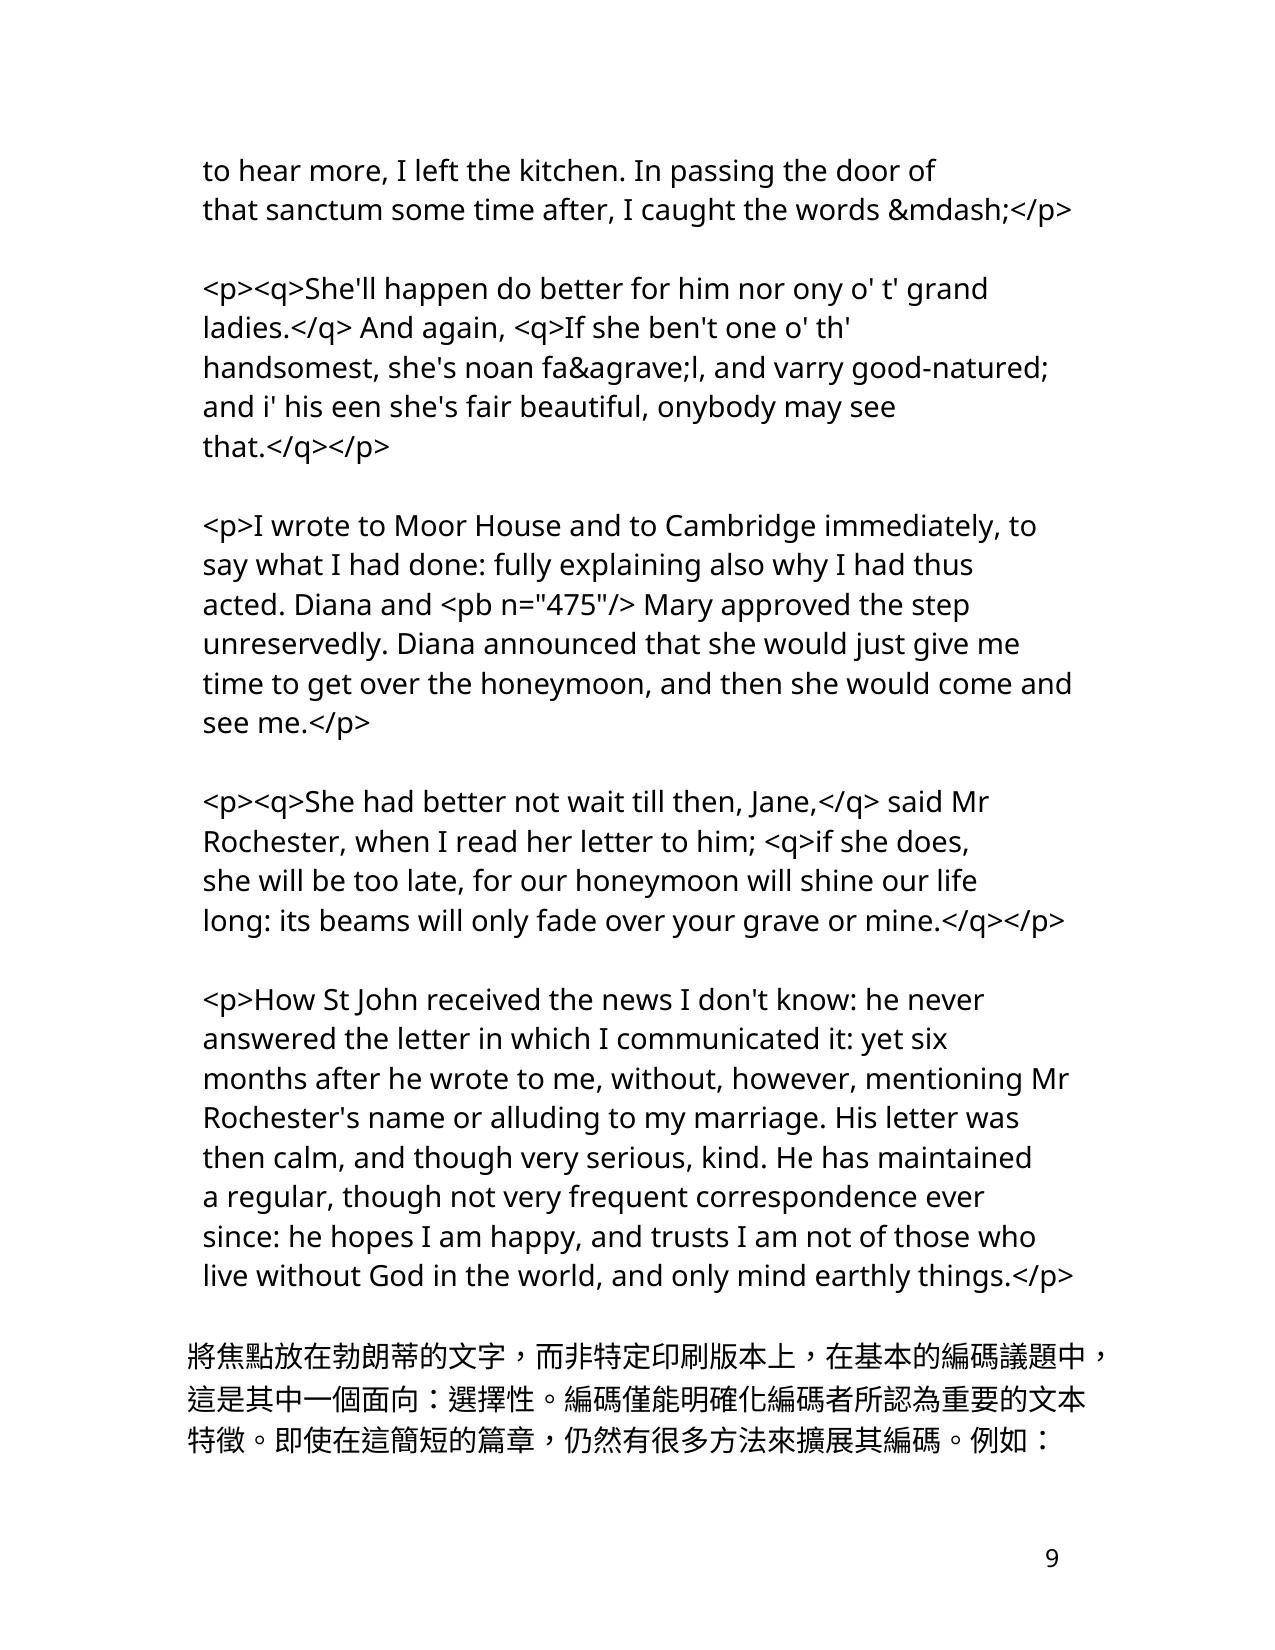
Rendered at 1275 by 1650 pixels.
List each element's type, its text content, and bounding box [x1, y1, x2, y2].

text that sanctum some time after, I caught the words &mdash;</p> [187, 189, 1087, 229]
text Rochester, when I read her letter to him; <q>if she does, [187, 821, 1087, 861]
text since: he hopes I am happy, and trusts I am not of those who [187, 1216, 1087, 1255]
text <p>How St John received the news I don't know: he never [187, 979, 1087, 1018]
text and i' his een she's fair beautiful, onybody may see [187, 387, 1087, 426]
text see me.</p> [187, 703, 1087, 742]
text a regular, though not very frequent correspondence ever [187, 1176, 1087, 1216]
text answered the letter in which I communicated it: yet six [187, 1018, 1087, 1058]
text <p><q>She had better not wait till then, Jane,</q> said Mr [187, 782, 1087, 821]
text ladies.</q> And again, <q>If she ben't one o' th' [187, 308, 1087, 347]
text to hear more, I left the kitchen. In passing the door of [187, 150, 1087, 189]
text 將焦點放在勃朗蒂的文字，而非特定印刷版本上，在基本的編碼議題中，這是其中一個面向：選擇性。編碼僅能明確化編碼者所認為重要的文本特徵。即使在這簡短的篇章，仍然有很多方法來擴展其編碼。例如： [187, 1334, 1087, 1460]
text she will be too late, for our honeymoon will shine our life [187, 861, 1087, 900]
text long: its beams will only fade over your grave or mine.</q></p> [187, 900, 1087, 939]
text live without God in the world, and only mind earthly things.</p> [187, 1255, 1087, 1295]
text unreservedly. Diana announced that she would just give me [187, 624, 1087, 663]
text handsomest, she's noan fa&agrave;l, and varry good-natured; [187, 347, 1087, 387]
text then calm, and though very serious, kind. He has maintained [187, 1137, 1087, 1176]
text acted. Diana and <pb n="475"/> Mary approved the step [187, 584, 1087, 624]
text that.</q></p> [187, 426, 1087, 466]
text <p><q>She'll happen do better for him nor ony o' t' grand [187, 268, 1087, 308]
text months after he wrote to me, without, however, mentioning Mr [187, 1058, 1087, 1097]
text <p>I wrote to Moor House and to Cambridge immediately, to [187, 505, 1087, 545]
text say what I had done: fully explaining also why I had thus [187, 545, 1087, 584]
text Rochester's name or alluding to my marriage. His letter was [187, 1097, 1087, 1137]
text time to get over the honeymoon, and then she would come and [187, 663, 1087, 703]
